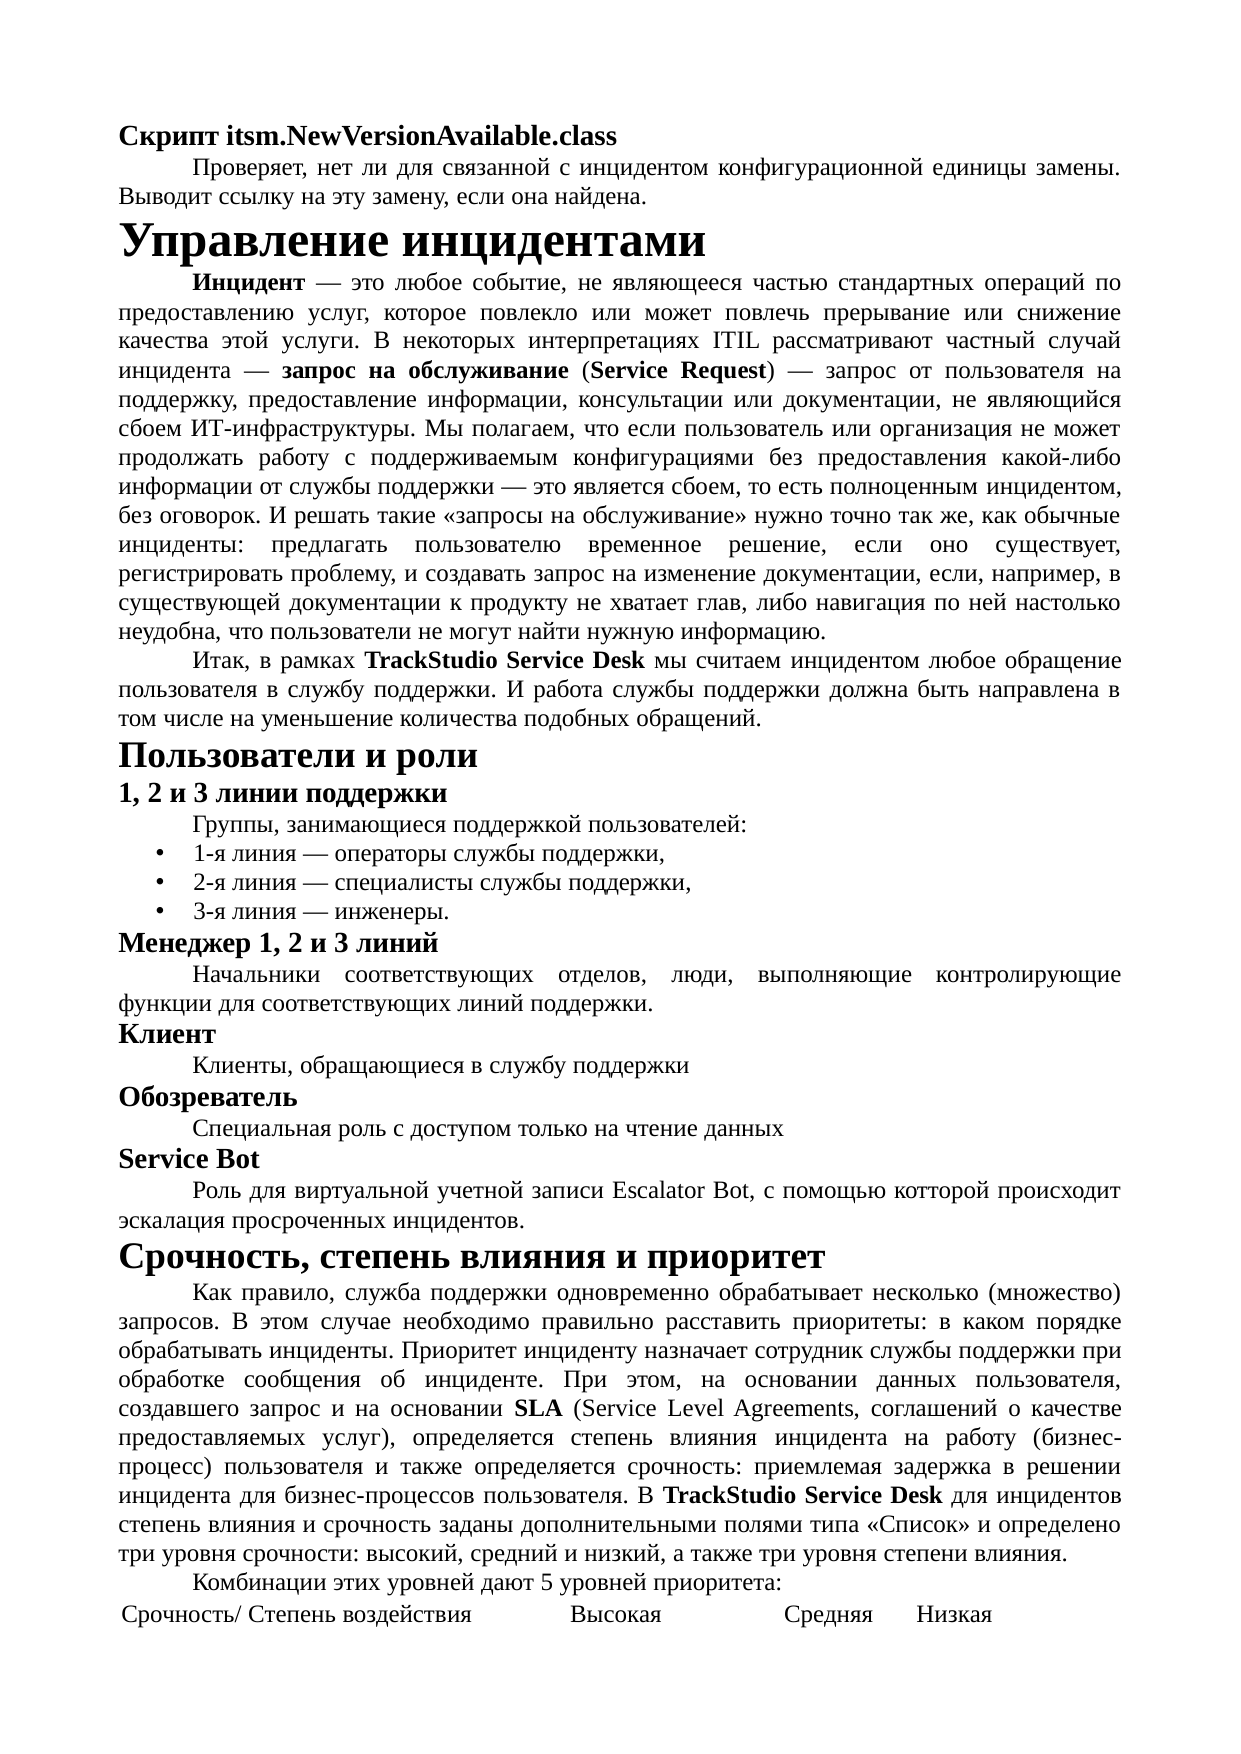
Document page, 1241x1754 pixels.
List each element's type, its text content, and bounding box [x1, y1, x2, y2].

text Роль для виртуальной учетной записи Escalator Bot, с помощью котторой происходит эскалация просроченных инцидентов. [118, 1175, 1122, 1233]
table_header Высокая [567, 1596, 781, 1631]
text Проверяет, нет ли для связанной с инцидентом конфигурационной единицы замены. Выводит ссылку на эту замену, если она найдена. [118, 152, 1122, 210]
subtitle Срочность, степень влияния и приоритет [118, 1233, 1122, 1276]
text Комбинации этих уровней дают 5 уровней приоритета: [118, 1567, 1122, 1596]
text Специальная роль с доступом только на чтение данных [118, 1113, 1122, 1142]
text Итак, в рамках TrackStudio Service Desk мы считаем инцидентом любое обращение пользователя в службу поддержки. И работа службы поддержки должна быть направлена в том числе на уменьшение количества подобных обращений. [118, 645, 1122, 732]
subtitle Service Bot [118, 1142, 1122, 1175]
text Как правило, служба поддержки одновременно обрабатывает несколько (множество) запросов. В этом случае необходимо правильно расставить приоритеты: в каком порядке обрабатывать инциденты. Приоритет инциденту назначает сотрудник службы поддержки при обработке сообщения об инциденте. При этом, на основании данных пользователя, создавшего запрос и на основании SLA (Service Level Agreements, соглашений о качестве предоставляемых услуг), определяется степень влияния инцидента на работу (бизнес-процесс) пользователя и также определяется срочность: приемлемая задержка в решении инцидента для бизнес-процессов пользователя. В TrackStudio Service Desk для инцидентов степень влияния и срочность заданы дополнительными полями типа «Список» и определено три уровня срочности: высокий, средний и низкий, а также три уровня степени влияния. [118, 1276, 1122, 1567]
table_header Низкая [913, 1596, 1122, 1631]
subtitle Обозреватель [118, 1079, 1122, 1113]
text Начальники соответствующих отделов, люди, выполняющие контролирующие функции для соответствующих линий поддержки. [118, 958, 1122, 1017]
subtitle 1, 2 и 3 линии поддержки [118, 775, 1122, 809]
text Клиенты, обращающиеся в службу поддержки [118, 1050, 1122, 1079]
subtitle Управление инцидентами [118, 210, 1122, 267]
table_header Средняя [781, 1596, 913, 1631]
subtitle Менеджер 1, 2 и 3 линий [118, 925, 1122, 958]
text Группы, занимающиеся поддержкой пользователей: [118, 809, 1122, 838]
text Инцидент — это любое событие, не являющееся частью стандартных операций по предоставлению услуг, которое повлекло или может повлечь прерывание или снижение качества этой услуги. В некоторых интерпретациях ITIL рассматривают частный случай инцидента — запрос на обслуживание (Service Request) — запрос от пользователя на поддержку, предоставление информации, консультации или документации, не являющийся сбоем ИТ-инфраструктуры. Мы полагаем, что если пользователь или организация не может продолжать работу с поддерживаемым конфигурациями без предоставления какой-либо информации от службы поддержки — это является сбоем, то есть полноценным инцидентом, без оговорок. И решать такие «запросы на обслуживание» нужно точно так же, как обычные инциденты: предлагать пользователю временное решение, если оно существует, регистрировать проблему, и создавать запрос на изменение документации, если, например, в существующей документации к продукту не хватает глав, либо навигация по ней настолько неудобна, что пользователи не могут найти нужную информацию. [118, 267, 1122, 645]
list 1-я линия — операторы службы поддержки, [156, 838, 1122, 867]
subtitle Пользователи и роли [118, 732, 1122, 775]
subtitle Клиент [118, 1017, 1122, 1050]
list 2-я линия — специалисты службы поддержки, [156, 867, 1122, 896]
table_header Срочность/ Степень воздействия [118, 1596, 567, 1631]
list 3-я линия — инженеры. [156, 896, 1122, 925]
subtitle Скрипт itsm.NewVersionAvailable.class [118, 118, 1122, 152]
